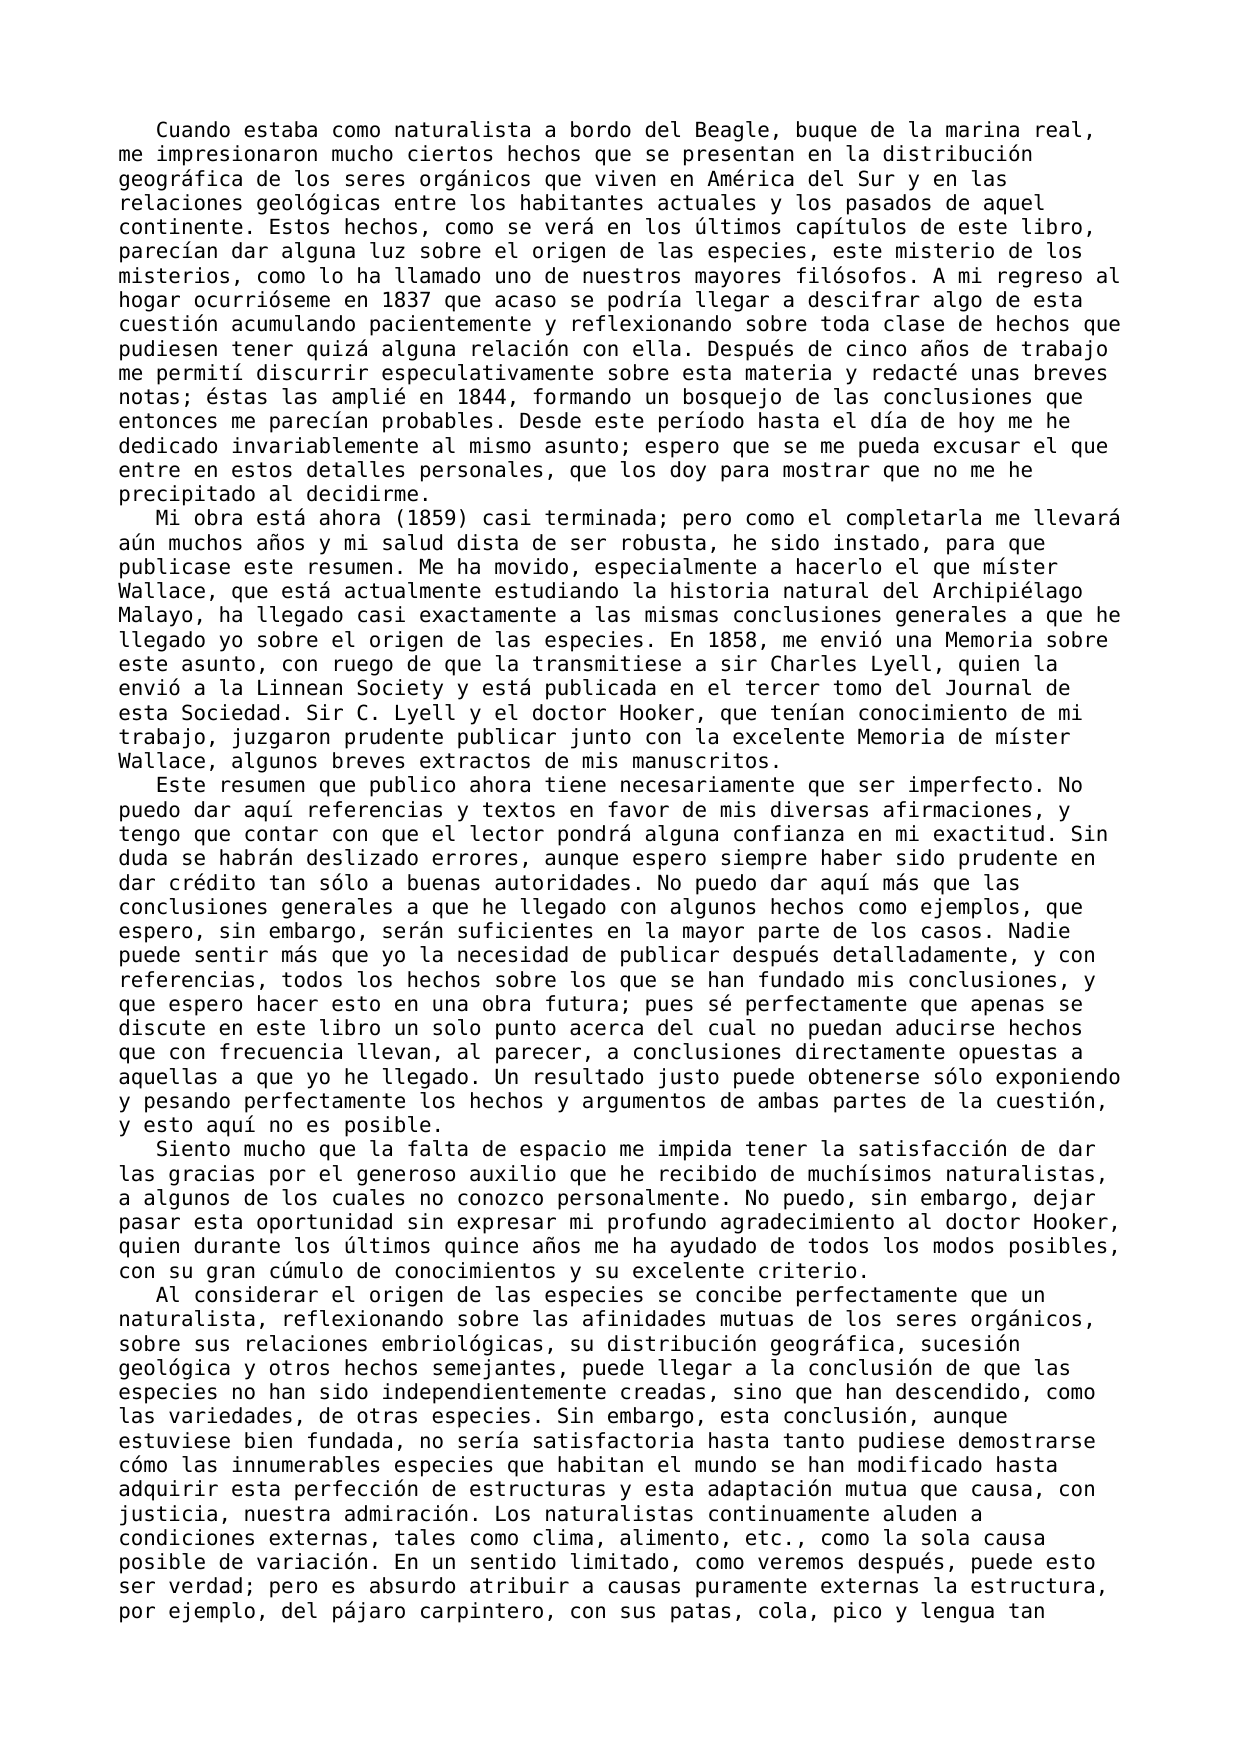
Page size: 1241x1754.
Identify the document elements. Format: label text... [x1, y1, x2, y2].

text Mi obra está ahora (1859) casi terminada; pero como el completarla me llevará aún muchos años y mi salud dista de ser robusta, he sido instado, para que publicase este resumen. Me ha movido, especialmente a hacerlo el que míster Wallace, que está actualmente estudiando la historia natural del Archipiélago Malayo, ha llegado casi exactamente a las mismas conclusiones generales a que he llegado yo sobre el origen de las especies. En 1858, me envió una Memoria sobre este asunto, con ruego de que la transmitiese a sir Charles Lyell, quien la envió a la Linnean Society y está publicada en el tercer tomo del Journal de esta Sociedad. Sir C. Lyell y el doctor Hooker, que tenían conocimiento de mi trabajo, juzgaron prudente publicar junto con la excelente Memoria de míster Wallace, algunos breves extractos de mis manuscritos. [118, 506, 1122, 773]
text Al considerar el origen de las especies se concibe perfectamente que un naturalista, reflexionando sobre las afinidades mutuas de los seres orgánicos, sobre sus relaciones embriológicas, su distribución geográfica, sucesión geológica y otros hechos semejantes, puede llegar a la conclusión de que las especies no han sido independientemente creadas, sino que han descendido, como las variedades, de otras especies. Sin embargo, esta conclusión, aunque estuviese bien fundada, no sería satisfactoria hasta tanto pudiese demostrarse cómo las innumerables especies que habitan el mundo se han modificado hasta adquirir esta perfección de estructuras y esta adaptación mutua que causa, con justicia, nuestra admiración. Los naturalistas continuamente aluden a condiciones externas, tales como clima, alimento, etc., como la sola causa posible de variación. En un sentido limitado, como veremos después, puede esto ser verdad; pero es absurdo atribuir a causas puramente externas la estructura, por ejemplo, del pájaro carpintero, con sus patas, cola, pico y lengua tan [118, 1283, 1122, 1623]
text Cuando estaba como naturalista a bordo del Beagle, buque de la marina real, me impresionaron mucho ciertos hechos que se presentan en la distribución geográfica de los seres orgánicos que viven en América del Sur y en las relaciones geológicas entre los habitantes actuales y los pasados de aquel continente. Estos hechos, como se verá en los últimos capítulos de este libro, parecían dar alguna luz sobre el origen de las especies, este misterio de los misterios, como lo ha llamado uno de nuestros mayores filósofos. A mi regreso al hogar ocurrióseme en 1837 que acaso se podría llegar a descifrar algo de esta cuestión acumulando pacientemente y reflexionando sobre toda clase de hechos que pudiesen tener quizá alguna relación con ella. Después de cinco años de trabajo me permití discurrir especulativamente sobre esta materia y redacté unas breves notas; éstas las amplié en 1844, formando un bosquejo de las conclusiones que entonces me parecían probables. Desde este período hasta el día de hoy me he dedicado invariablemente al mismo asunto; espero que se me pueda excusar el que entre en estos detalles personales, que los doy para mostrar que no me he precipitado al decidirme. [118, 118, 1122, 506]
text Este resumen que publico ahora tiene necesariamente que ser imperfecto. No puedo dar aquí referencias y textos en favor de mis diversas afirmaciones, y tengo que contar con que el lector pondrá alguna confianza en mi exactitud. Sin duda se habrán deslizado errores, aunque espero siempre haber sido prudente en dar crédito tan sólo a buenas autoridades. No puedo dar aquí más que las conclusiones generales a que he llegado con algunos hechos como ejemplos, que espero, sin embargo, serán suficientes en la mayor parte de los casos. Nadie puede sentir más que yo la necesidad de publicar después detalladamente, y con referencias, todos los hechos sobre los que se han fundado mis conclusiones, y que espero hacer esto en una obra futura; pues sé perfectamente que apenas se discute en este libro un solo punto acerca del cual no puedan aducirse hechos que con frecuencia llevan, al parecer, a conclusiones directamente opuestas a aquellas a que yo he llegado. Un resultado justo puede obtenerse sólo exponiendo y pesando perfectamente los hechos y argumentos de ambas partes de la cuestión, y esto aquí no es posible. [118, 773, 1122, 1137]
text Siento mucho que la falta de espacio me impida tener la satisfacción de dar las gracias por el generoso auxilio que he recibido de muchísimos naturalistas, a algunos de los cuales no conozco personalmente. No puedo, sin embargo, dejar pasar esta oportunidad sin expresar mi profundo agradecimiento al doctor Hooker, quien durante los últimos quince años me ha ayudado de todos los modos posibles, con su gran cúmulo de conocimientos y su excelente criterio. [118, 1137, 1122, 1283]
